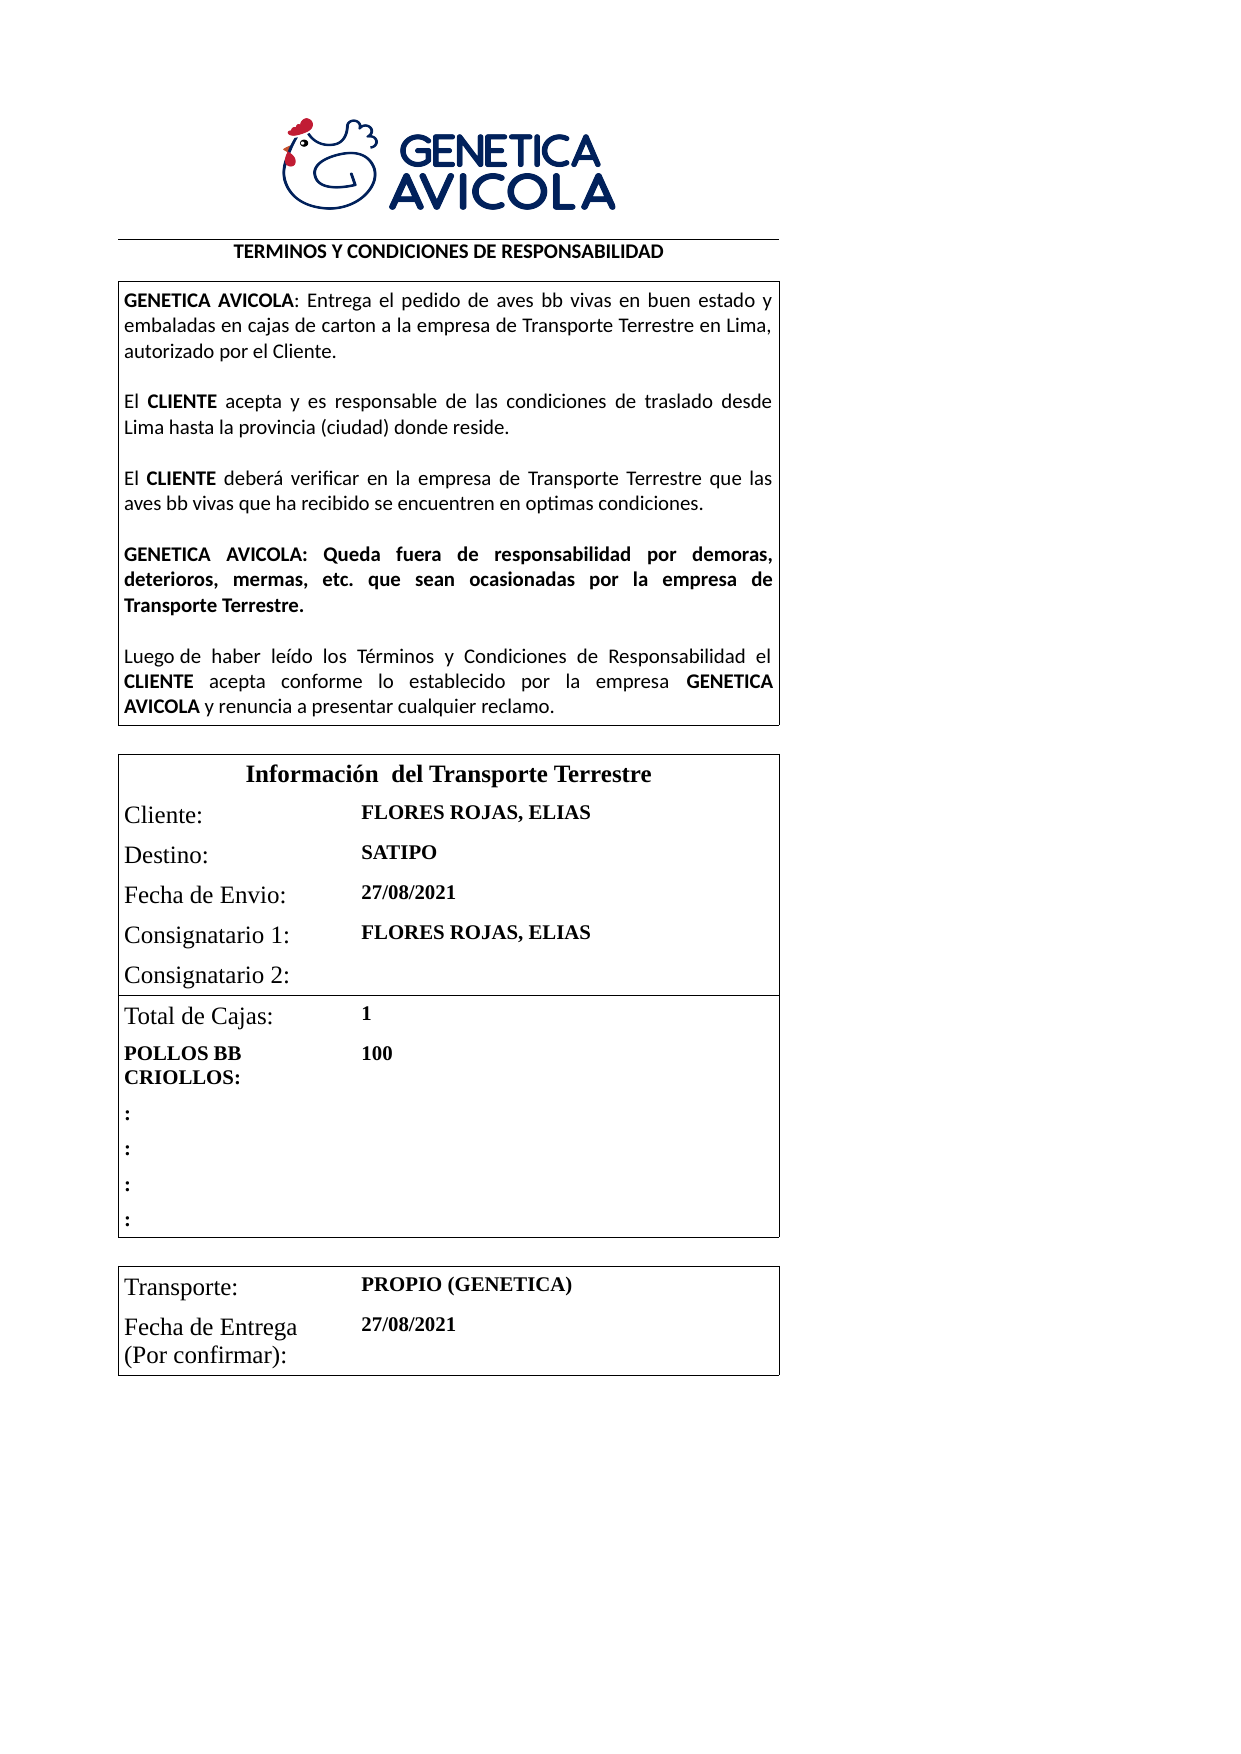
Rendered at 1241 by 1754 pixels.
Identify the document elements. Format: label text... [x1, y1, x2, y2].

table_cell SATIPO [356, 834, 779, 874]
table_cell GENETICA AVICOLA: Entrega el pedido de aves bb vivas en buen estado y embaladas en cajas de carton a la empresa de Transporte Terrestre en Lima, autorizado por el Cliente. El CLIENTE acepta y es responsable de las condiciones de traslado desde Lima hasta la provincia (ciudad) donde reside. El CLIENTE deberá verificar en la empresa de Transporte Terrestre que las aves bb vivas que ha recibido se encuentren en optimas condiciones. GENETICA AVICOLA: Queda fuera de responsabilidad por demoras, deterioros, mermas, etc. que sean ocasionadas por la empresa de Transporte Terrestre. Luego de haber leído los Términos y Condiciones de Responsabilidad el CLIENTE acepta conforme lo establecido por la empresa GENETICA AVICOLA y renuncia a presentar cualquier reclamo. [119, 282, 779, 725]
table_cell POLLOS BB CRIOLLOS: [119, 1035, 356, 1095]
table_cell Fecha de Envio: [119, 874, 356, 914]
table_cell [356, 1201, 779, 1237]
table_cell [356, 1166, 779, 1201]
table_cell Destino: [119, 834, 356, 874]
table_cell : [119, 1201, 356, 1237]
table_cell PROPIO (GENETICA) [356, 1267, 779, 1306]
table_cell [118, 1238, 356, 1266]
table_cell 27/08/2021 [356, 1306, 779, 1375]
table_cell Fecha de Entrega (Por confirmar): [119, 1306, 356, 1375]
table_cell : [119, 1095, 356, 1130]
table_cell [356, 1238, 779, 1266]
table_cell 27/08/2021 [356, 874, 779, 914]
table_cell FLORES ROJAS, ELIAS [356, 794, 779, 834]
table_cell 100 [356, 1035, 779, 1095]
table_cell : [119, 1130, 356, 1166]
table_header TERMINOS Y CONDICIONES DE RESPONSABILIDAD [118, 240, 779, 281]
table_cell Consignatario 1: [119, 915, 356, 955]
table_cell Total de Cajas: [119, 996, 356, 1035]
table_cell [356, 955, 779, 995]
table_cell Consignatario 2: [119, 955, 356, 995]
table_cell [356, 1095, 779, 1130]
table_cell Cliente: [119, 794, 356, 834]
table_cell : [119, 1166, 356, 1201]
table_cell Transporte: [119, 1267, 356, 1306]
table_cell FLORES ROJAS, ELIAS [356, 915, 779, 955]
table_header Información del Transporte Terrestre [119, 755, 779, 794]
table_cell 1 [356, 996, 779, 1035]
picture [282, 118, 616, 210]
table_cell [356, 1130, 779, 1166]
